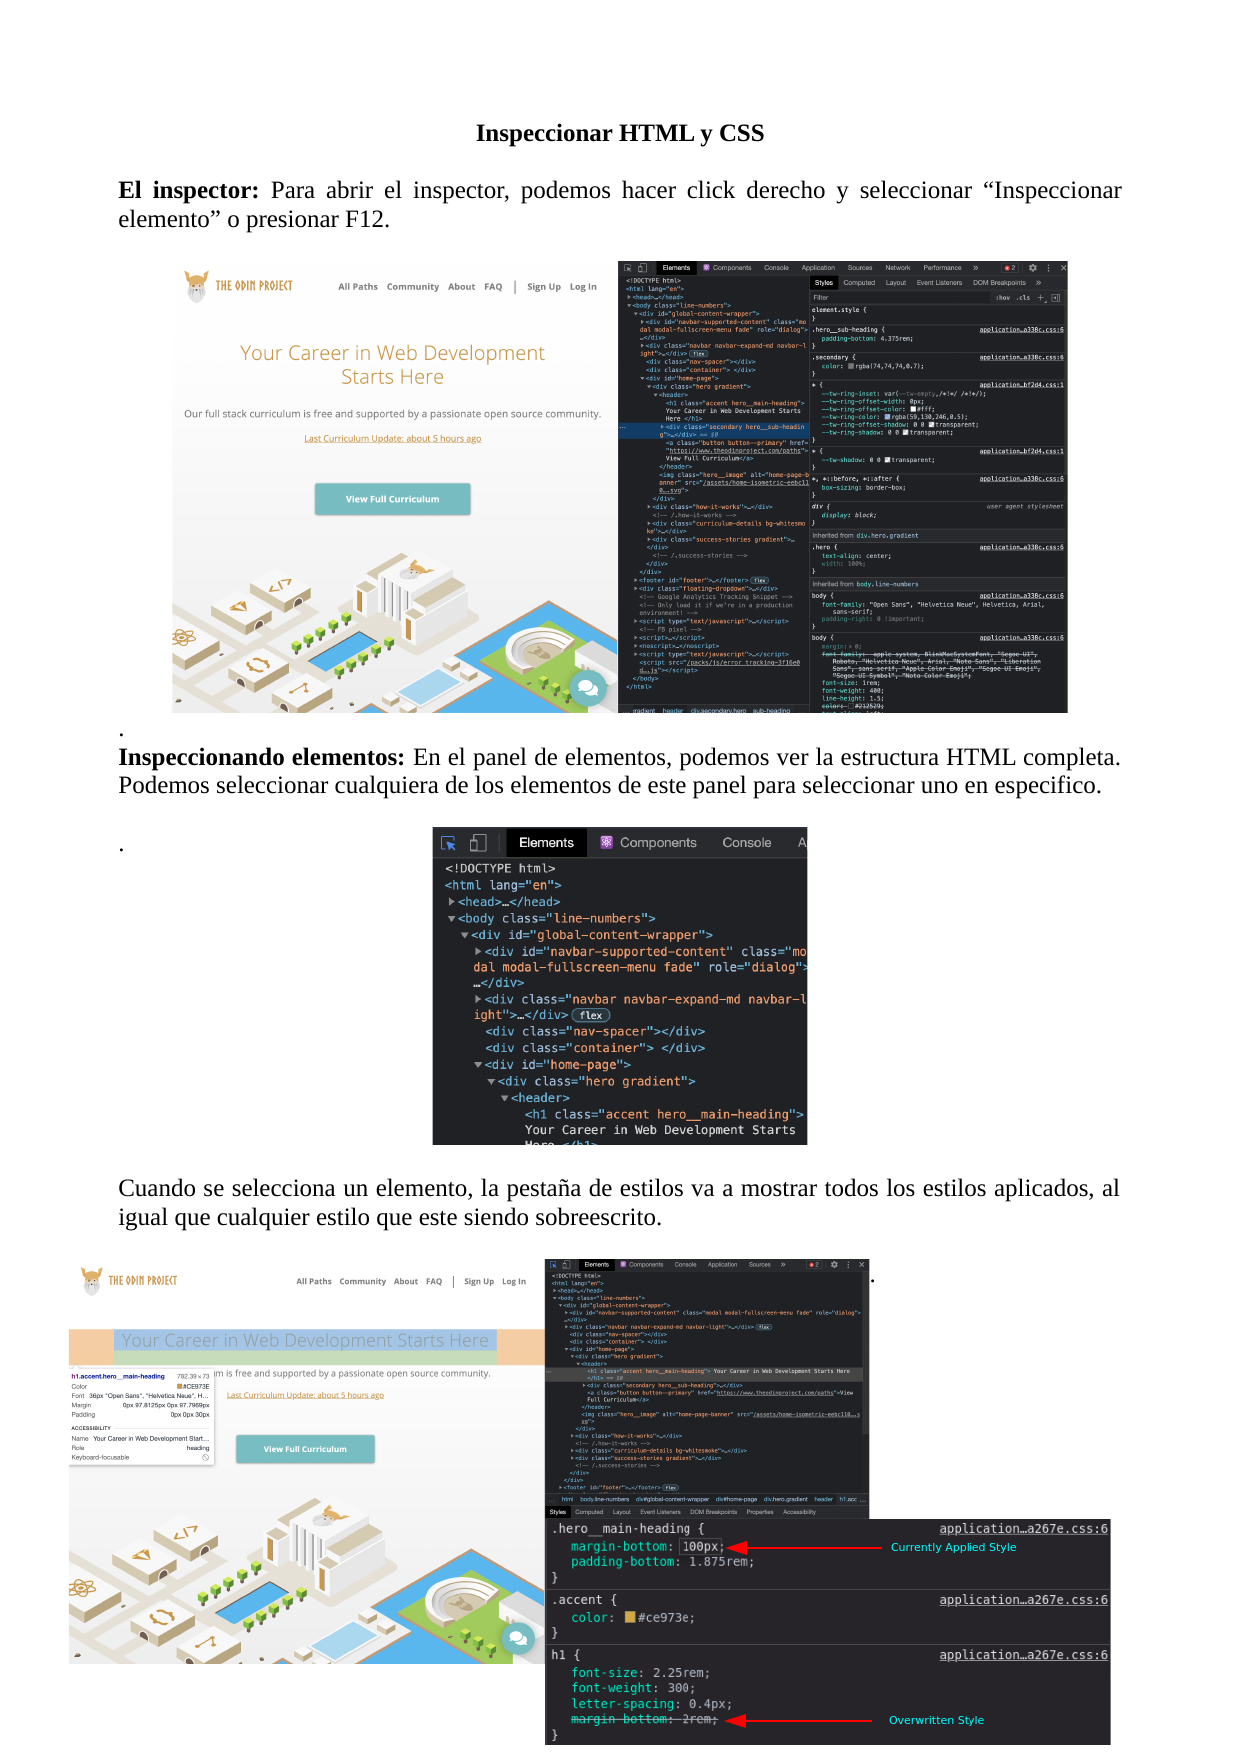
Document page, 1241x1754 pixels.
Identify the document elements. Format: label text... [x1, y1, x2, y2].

text . [118, 828, 432, 857]
picture [432, 827, 808, 1145]
picture [172, 261, 1068, 713]
text Cuando se selecciona un elemento, la pestaña de estilos va a mostrar todos los estilos aplicados, al igual que cualquier estilo que este siendo sobreescrito. [118, 1173, 1122, 1230]
picture [68, 1259, 1111, 1745]
text . [870, 1259, 1122, 1288]
text . [118, 262, 1122, 742]
text El inspector: Para abrir el inspector, podemos hacer click derecho y seleccionar “Inspeccionar elemento” o presionar F12. [118, 176, 1122, 233]
text [808, 828, 1122, 857]
text Inspeccionando elementos: En el panel de elementos, podemos ver la estructura HTML completa. Podemos seleccionar cualquiera de los elementos de este panel para seleccionar uno en especifico. [118, 742, 1122, 799]
text Inspeccionar HTML y CSS [118, 118, 1122, 147]
